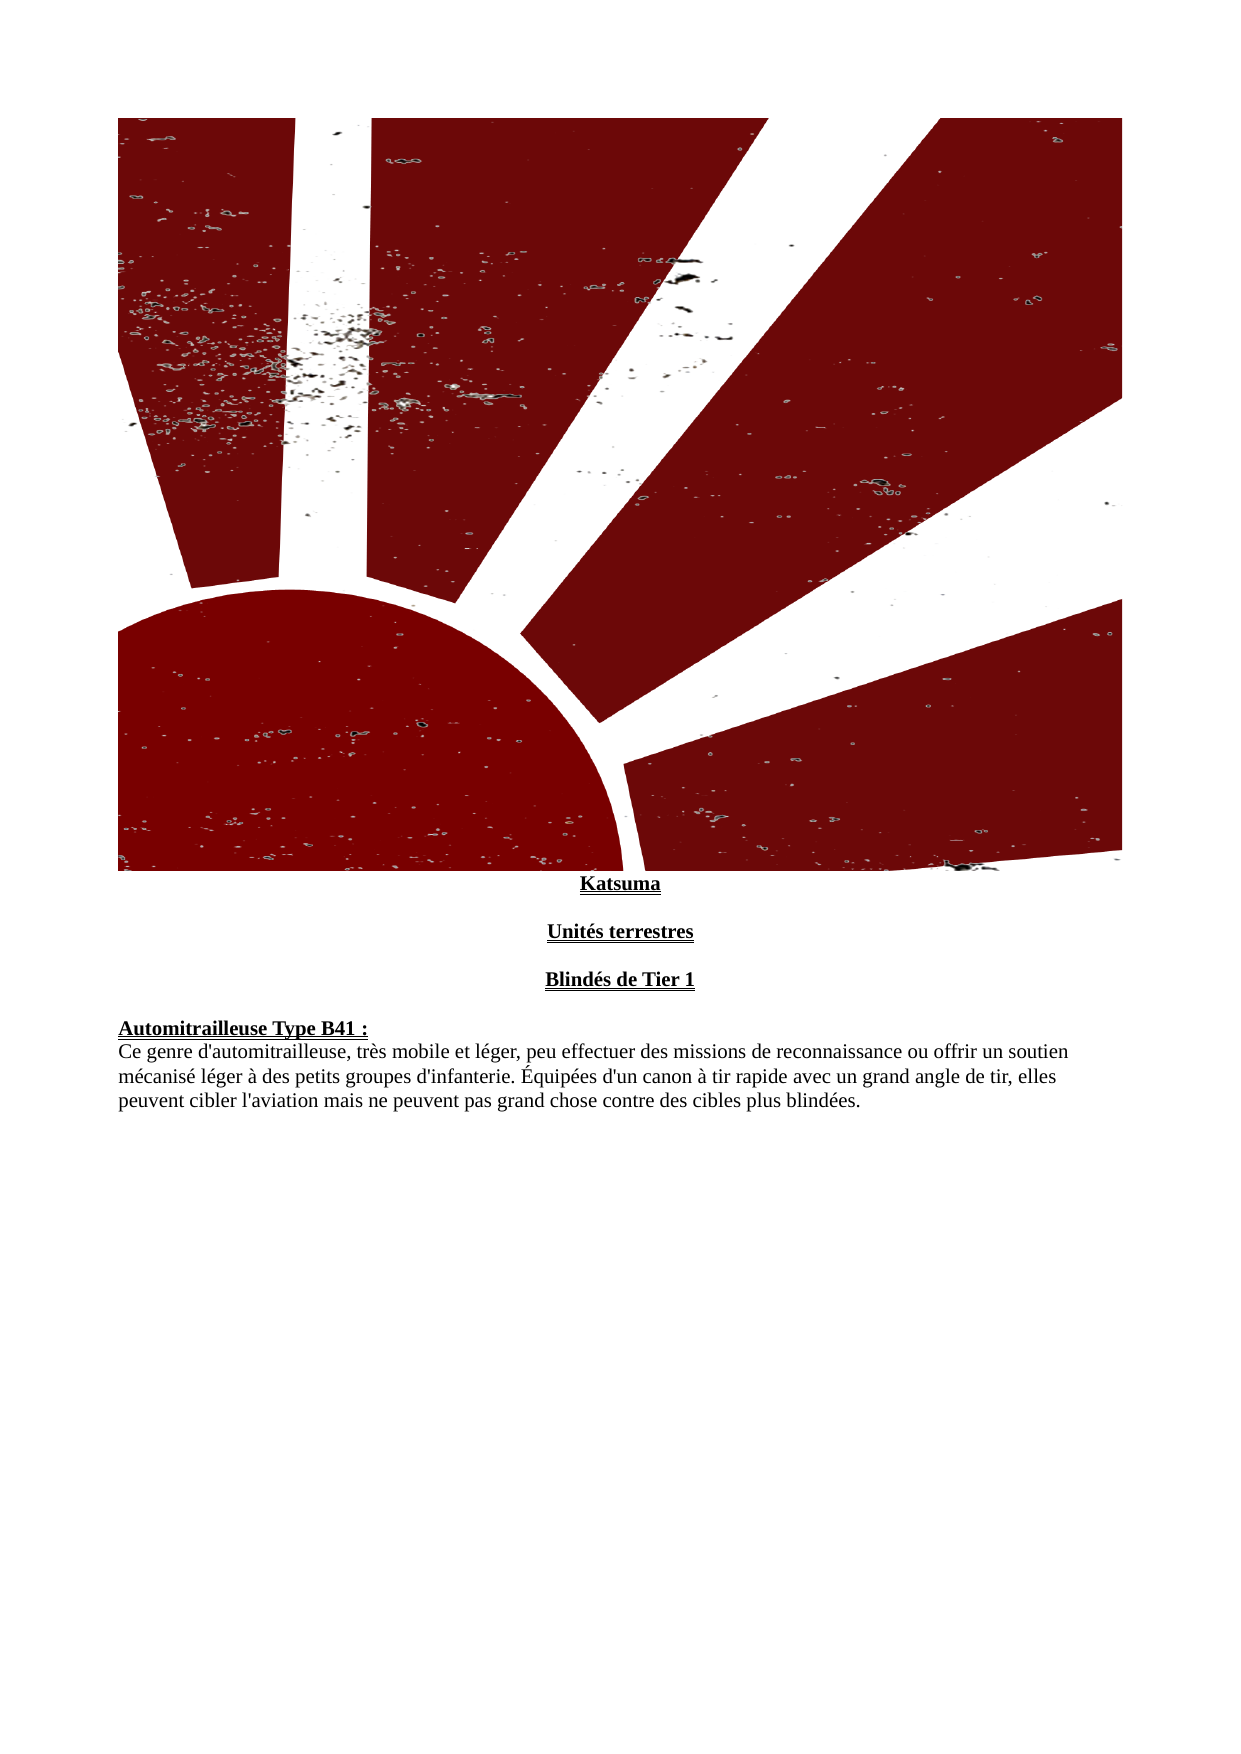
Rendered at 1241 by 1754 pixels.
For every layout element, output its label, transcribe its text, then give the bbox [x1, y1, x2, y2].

picture [118, 118, 1123, 871]
text Unités terrestres [118, 919, 1122, 943]
text Ce genre d'automitrailleuse, très mobile et léger, peu effectuer des missions de reconnaissance ou offrir un soutien mécanisé léger à des petits groupes d'infanterie. Équipées d'un canon à tir rapide avec un grand angle de tir, elles peuvent cibler l'aviation mais ne peuvent pas grand chose contre des cibles plus blindées. [118, 1039, 1122, 1112]
text Blindés de Tier 1 [118, 967, 1122, 991]
text Automitrailleuse Type B41 : [118, 1015, 1122, 1039]
text Katsuma [118, 871, 1122, 895]
